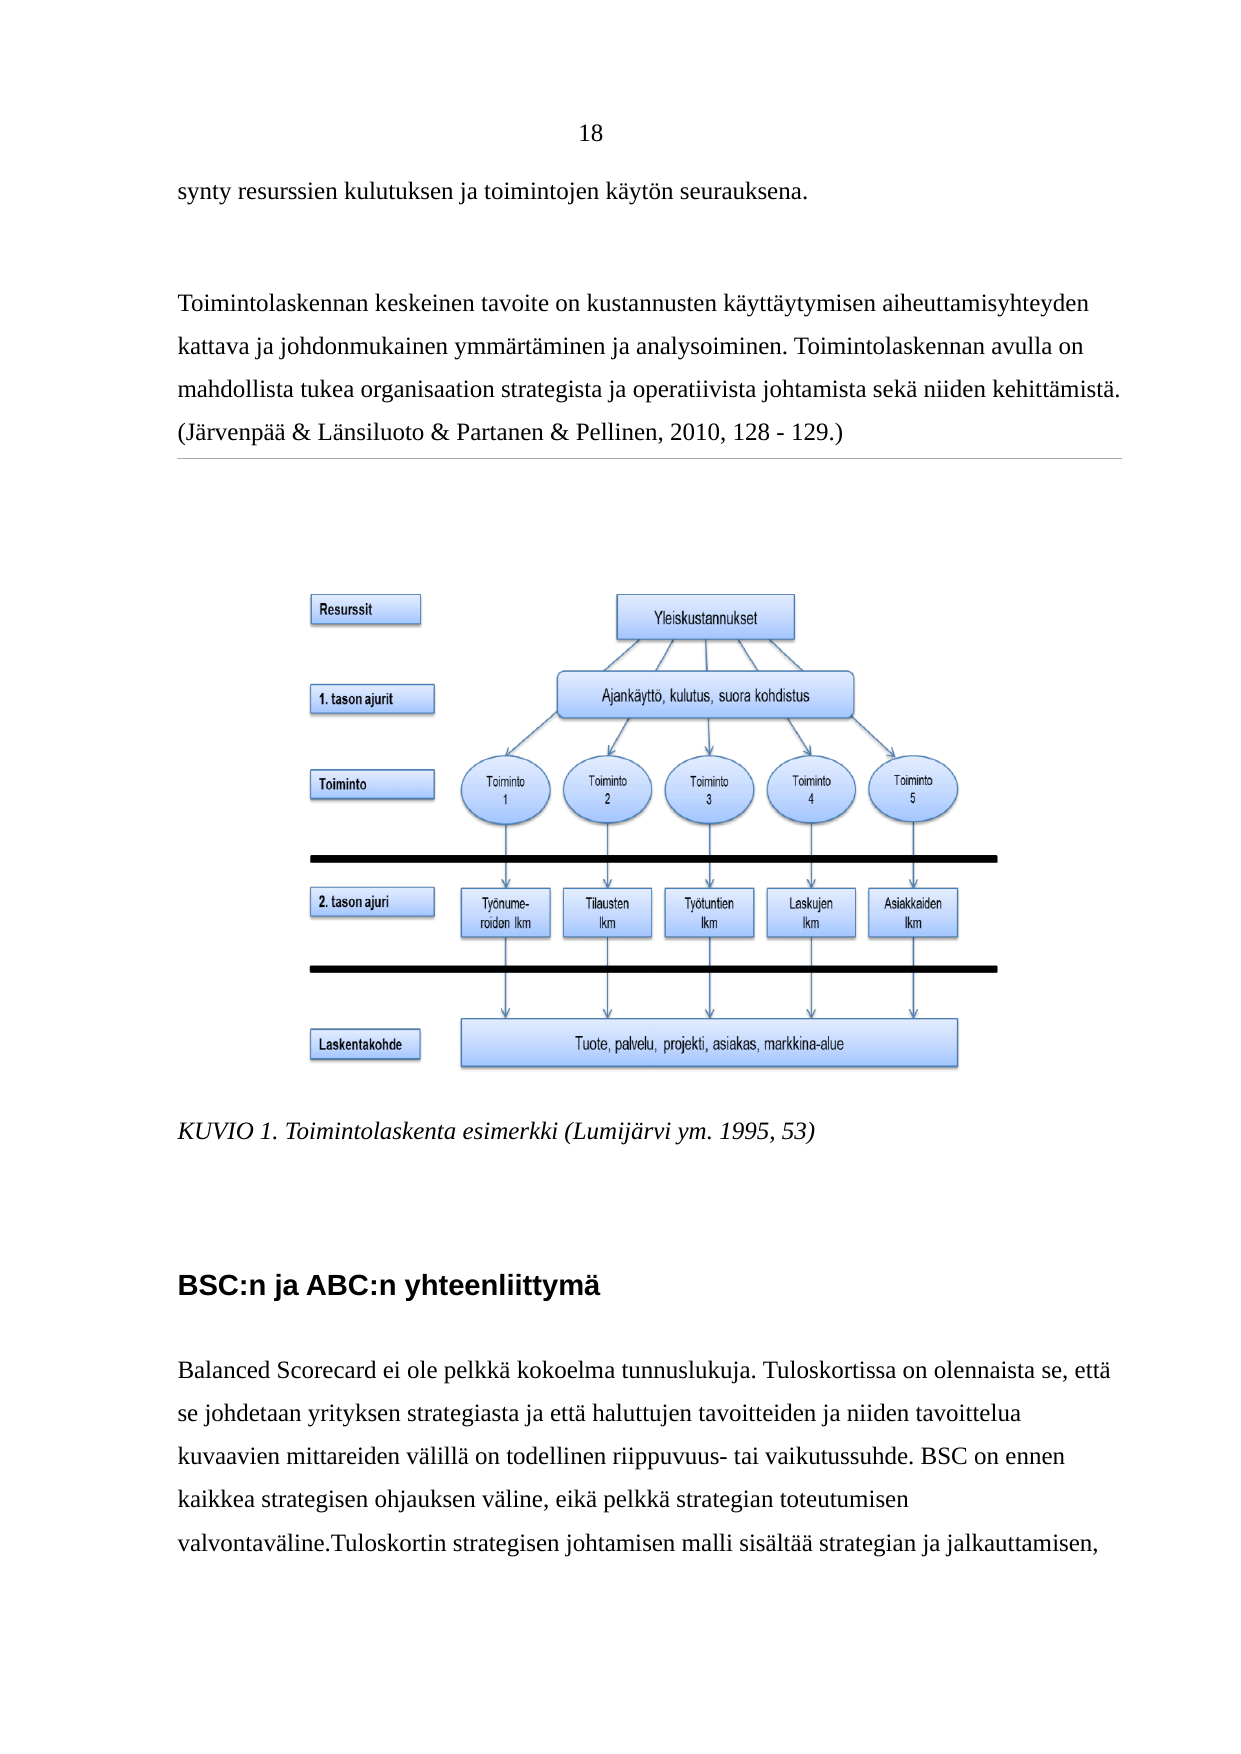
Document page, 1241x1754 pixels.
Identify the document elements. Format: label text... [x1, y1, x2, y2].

picture [177, 458, 1123, 1102]
text synty resurssien kulutuksen ja toimintojen käytön seurauksena. [177, 176, 1122, 205]
text KUVIO 1. Toimintolaskenta esimerkki (Lumijärvi ym. 1995, 53) [177, 1102, 1122, 1145]
text Toimintolaskennan keskeinen tavoite on kustannusten käyttäytymisen aiheuttamisyhteyden kattava ja johdonmukainen ymmärtäminen ja analysoiminen. Toimintolaskennan avulla on mahdollista tukea organisaation strategista ja operatiivista johtamista sekä niiden kehittämistä. (Järvenpää & Länsiluoto & Partanen & Pellinen, 2010, 128 - 129.) [177, 288, 1122, 446]
subtitle BSC:n ja ABC:n yhteenliittymä [177, 1268, 1122, 1301]
text Balanced Scorecard ei ole pelkkä kokoelma tunnuslukuja. Tuloskortissa on olennaista se, että se johdetaan yrityksen strategiasta ja että haluttujen tavoitteiden ja niiden tavoittelua kuvaavien mittareiden välillä on todellinen riippuvuus- tai vaikutussuhde. BSC on ennen kaikkea strategisen ohjauksen väline, eikä pelkkä strategian toteutumisen valvontaväline.Tuloskortin strategisen johtamisen malli sisältää strategian ja jalkauttamisen, [177, 1355, 1122, 1556]
